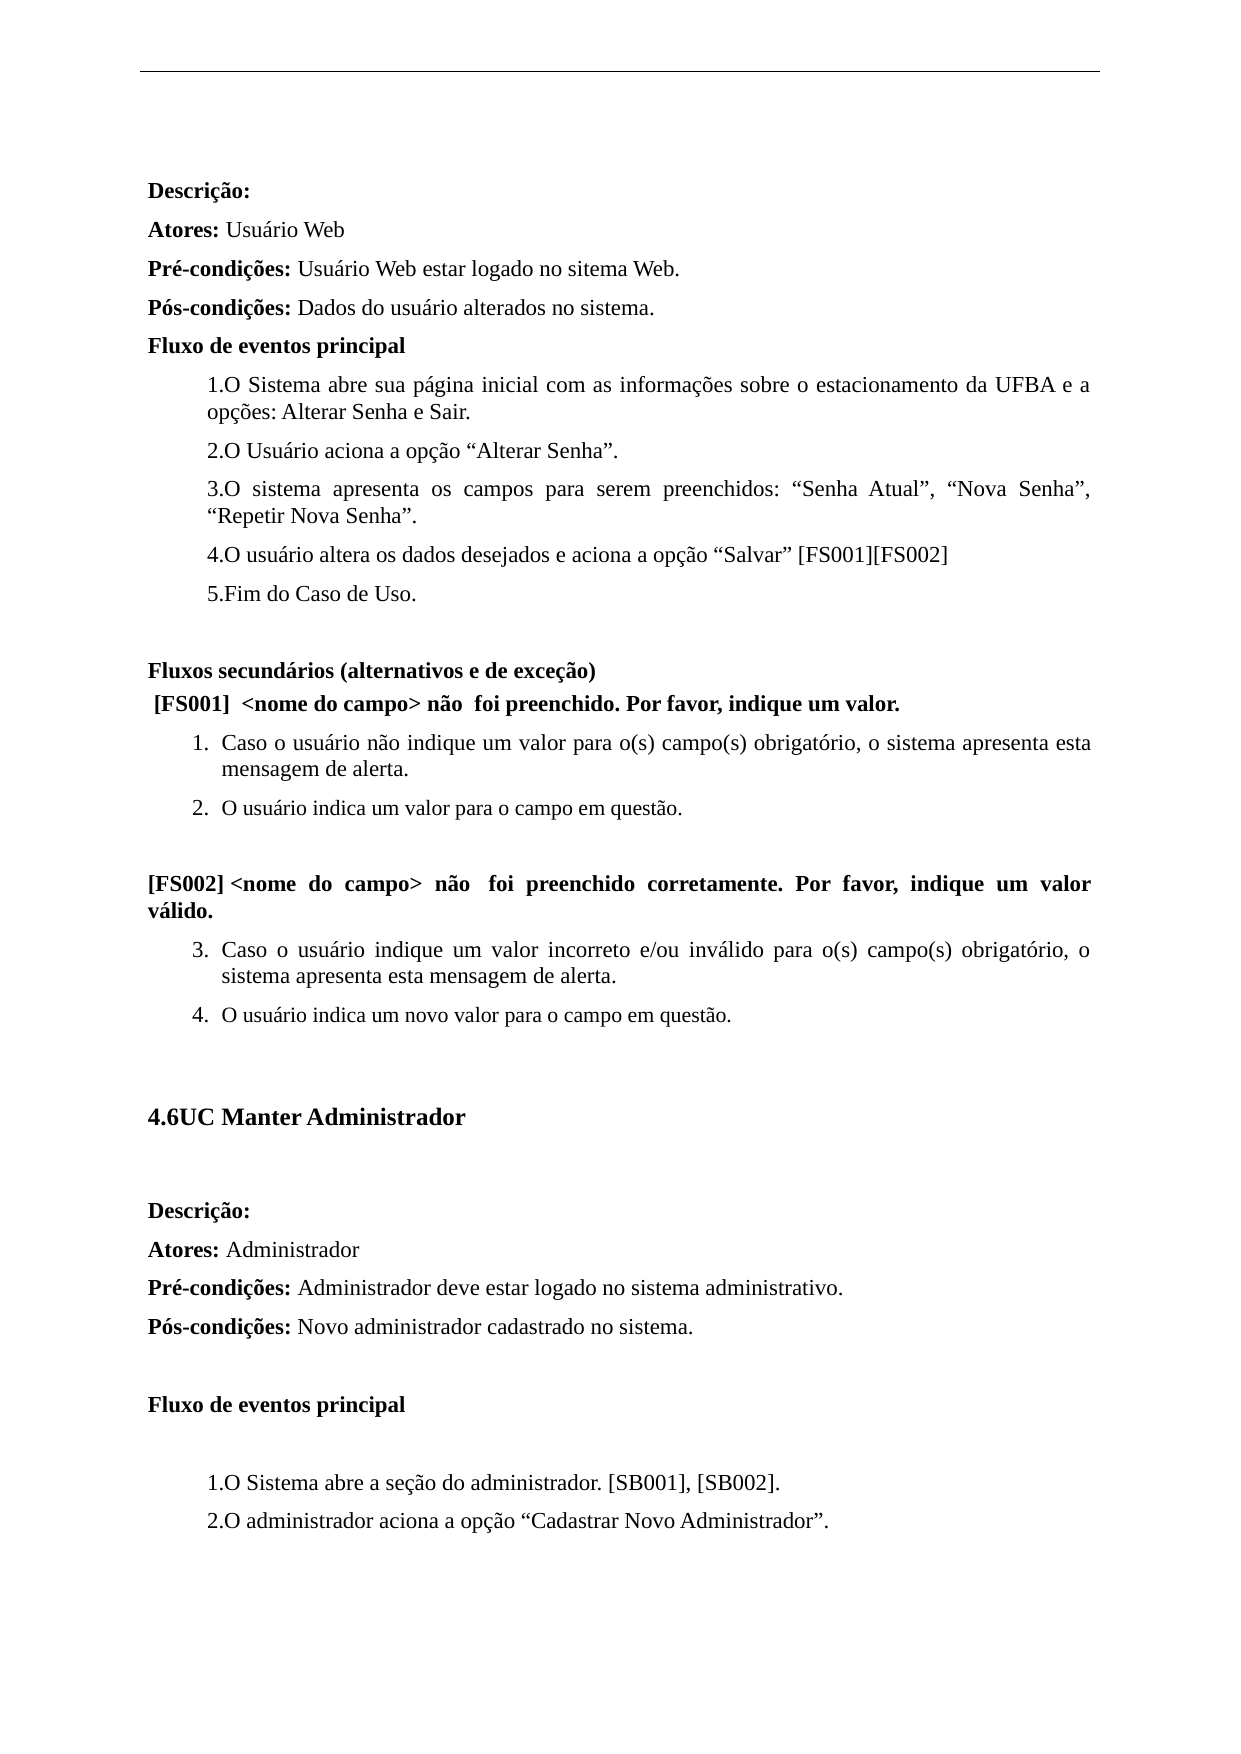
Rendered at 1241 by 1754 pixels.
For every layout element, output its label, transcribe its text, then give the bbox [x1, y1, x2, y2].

list O usuário indica um valor para o campo em questão. [192, 794, 1092, 820]
list O usuário altera os dados desejados e aciona a opção “Salvar” [FS001][FS002] [207, 541, 1092, 567]
text Pré-condições: Usuário Web estar logado no sitema Web. [148, 255, 1092, 281]
text Fluxo de eventos principal [148, 1391, 1092, 1417]
text Fluxos secundários (alternativos e de exceção) [148, 657, 1092, 684]
text Fluxo de eventos principal [148, 333, 1092, 359]
text Pré-condições: Administrador deve estar logado no sistema administrativo. [148, 1274, 1092, 1301]
text Pós-condições: Novo administrador cadastrado no sistema. [148, 1313, 1092, 1340]
list Fim do Caso de Uso. [207, 579, 1092, 606]
text Pós-condições: Dados do usuário alterados no sistema. [148, 294, 1092, 320]
text Atores: Usuário Web [148, 216, 1092, 242]
list O usuário indica um novo valor para o campo em questão. [192, 1001, 1092, 1027]
subtitle UC Manter Administrador [148, 1102, 1092, 1131]
text Descrição: [148, 1197, 1092, 1223]
text Atores: Administrador [148, 1236, 1092, 1262]
text Descrição: [148, 177, 1092, 203]
list O Sistema abre a seção do administrador. [SB001], [SB002]. [207, 1469, 1092, 1495]
list O Usuário aciona a opção “Alterar Senha”. [207, 437, 1092, 463]
list O Sistema abre sua página inicial com as informações sobre o estacionamento da UFBA e a opções: Alterar Senha e Sair. [207, 371, 1092, 424]
list Caso o usuário não indique um valor para o(s) campo(s) obrigatório, o sistema apresenta esta mensagem de alerta. [192, 729, 1092, 781]
list Caso o usuário indique um valor incorreto e/ou inválido para o(s) campo(s) obrigatório, o sistema apresenta esta mensagem de alerta. [192, 936, 1092, 988]
text [FS001] <nome do campo> não foi preenchido. Por favor, indique um valor. [148, 690, 1092, 716]
text [FS002] <nome do campo> não foi preenchido corretamente. Por favor, indique um valor válido. [148, 871, 1092, 923]
list O sistema apresenta os campos para serem preenchidos: “Senha Atual”, “Nova Senha”, “Repetir Nova Senha”. [207, 476, 1092, 528]
list O administrador aciona a opção “Cadastrar Novo Administrador”. [207, 1508, 1092, 1534]
